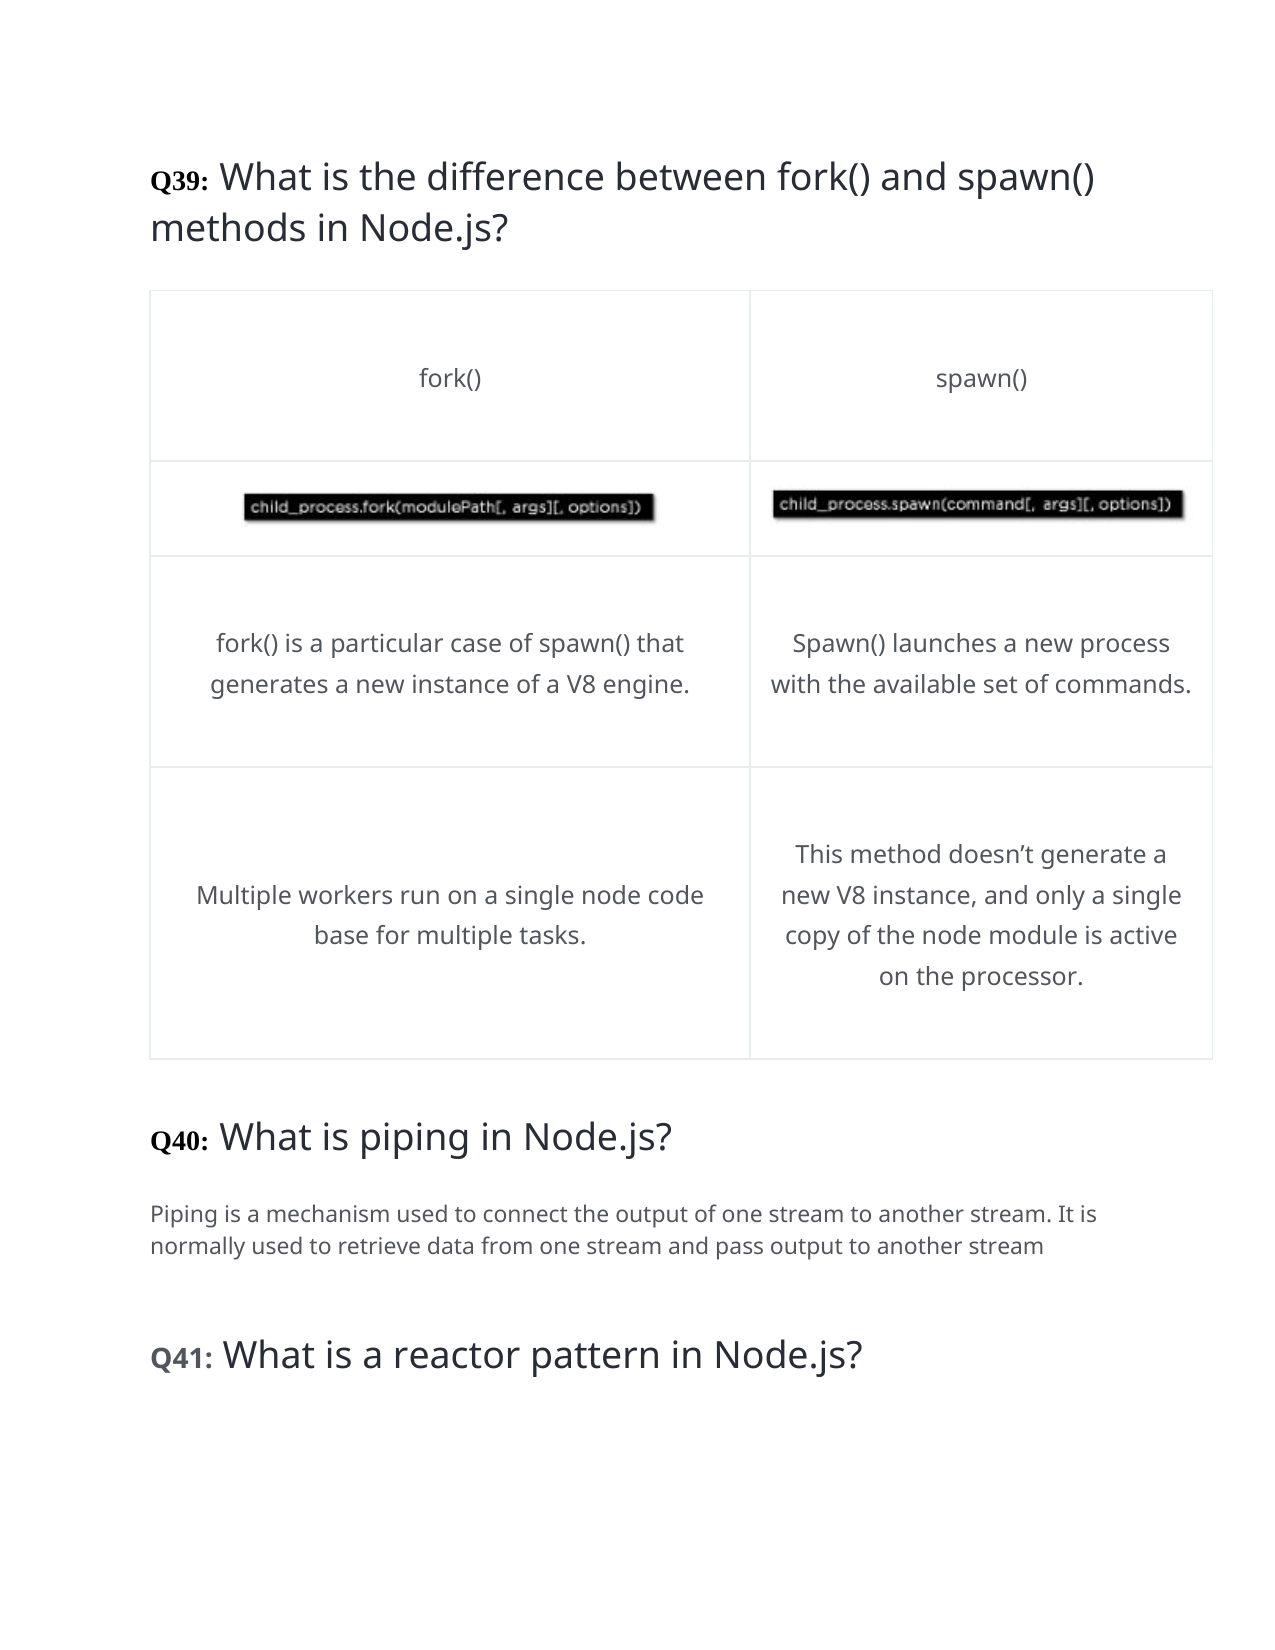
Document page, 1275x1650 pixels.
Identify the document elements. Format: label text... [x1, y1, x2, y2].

table_cell fork() is a particular case of spawn() that generates a new instance of a V8 engine. [151, 557, 749, 766]
table_cell This method doesn’t generate a new V8 instance, and only a single copy of the node module is active on the processor. [751, 768, 1212, 1058]
text Piping is a mechanism used to connect the output of one stream to another stream. It is normally used to retrieve data from one stream and pass output to another stream [150, 1198, 1125, 1261]
table_header fork() [151, 291, 749, 460]
subtitle Q40: What is piping in Node.js? [150, 1110, 1125, 1161]
table_cell Spawn() launches a new process with the available set of commands. [751, 557, 1212, 766]
table_header spawn() [751, 291, 1212, 460]
table_cell Multiple workers run on a single node code base for multiple tasks. [151, 768, 749, 1058]
table_cell [751, 462, 1212, 555]
subtitle Q41: What is a reactor pattern in Node.js? [150, 1328, 1125, 1379]
subtitle Q39: What is the difference between fork() and spawn() methods in Node.js? [150, 150, 1125, 252]
table_cell [151, 462, 749, 555]
